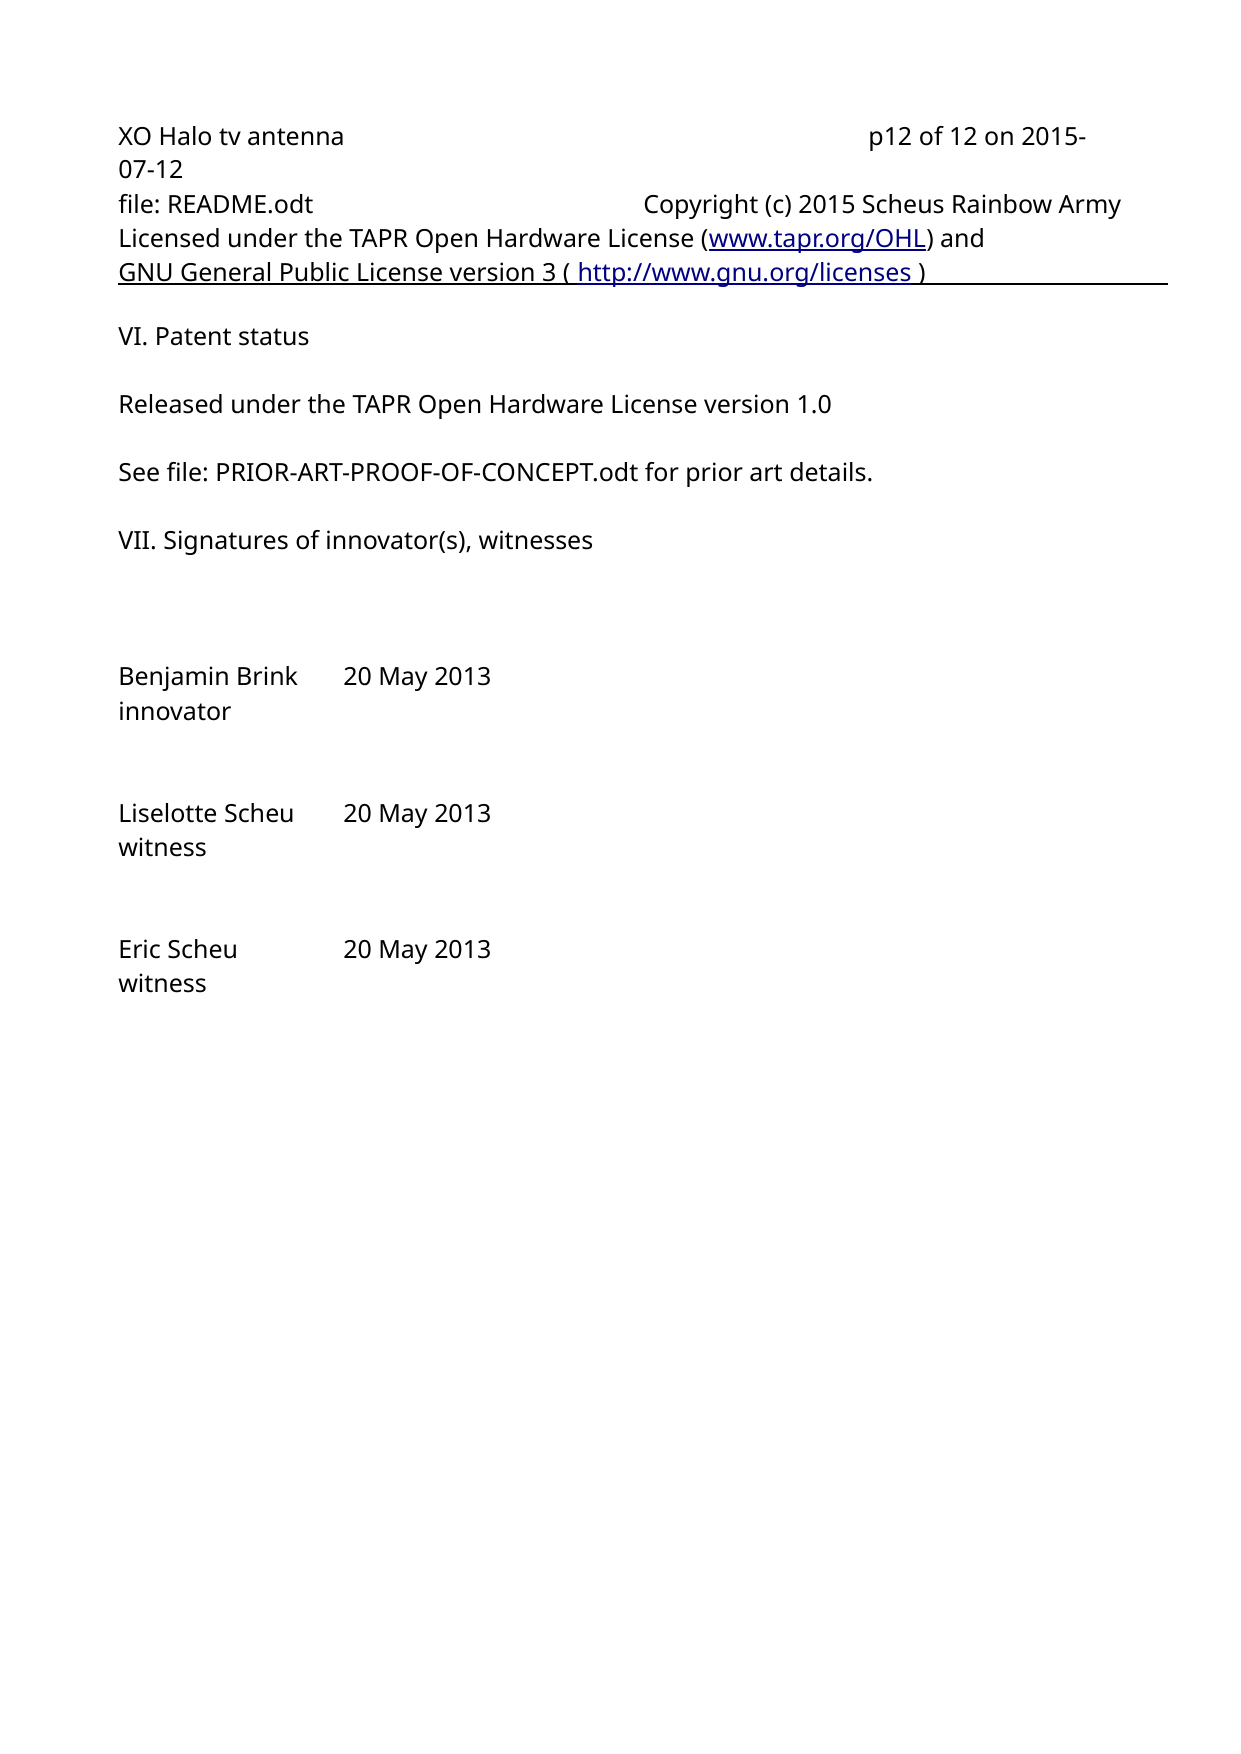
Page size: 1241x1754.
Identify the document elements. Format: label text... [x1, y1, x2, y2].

text Released under the TAPR Open Hardware License version 1.0 [118, 387, 1122, 421]
text Eric Scheu 20 May 2013 [118, 932, 1122, 966]
text innovator [118, 693, 1122, 727]
text See file: PRIOR-ART-PROOF-OF-CONCEPT.odt for prior art details. [118, 455, 1122, 489]
text witness [118, 829, 1122, 863]
text VII. Signatures of innovator(s), witnesses [118, 523, 1122, 557]
text witness [118, 966, 1122, 1000]
text Benjamin Brink 20 May 2013 [118, 659, 1122, 693]
text VI. Patent status [118, 318, 1122, 352]
text Liselotte Scheu 20 May 2013 [118, 795, 1122, 829]
